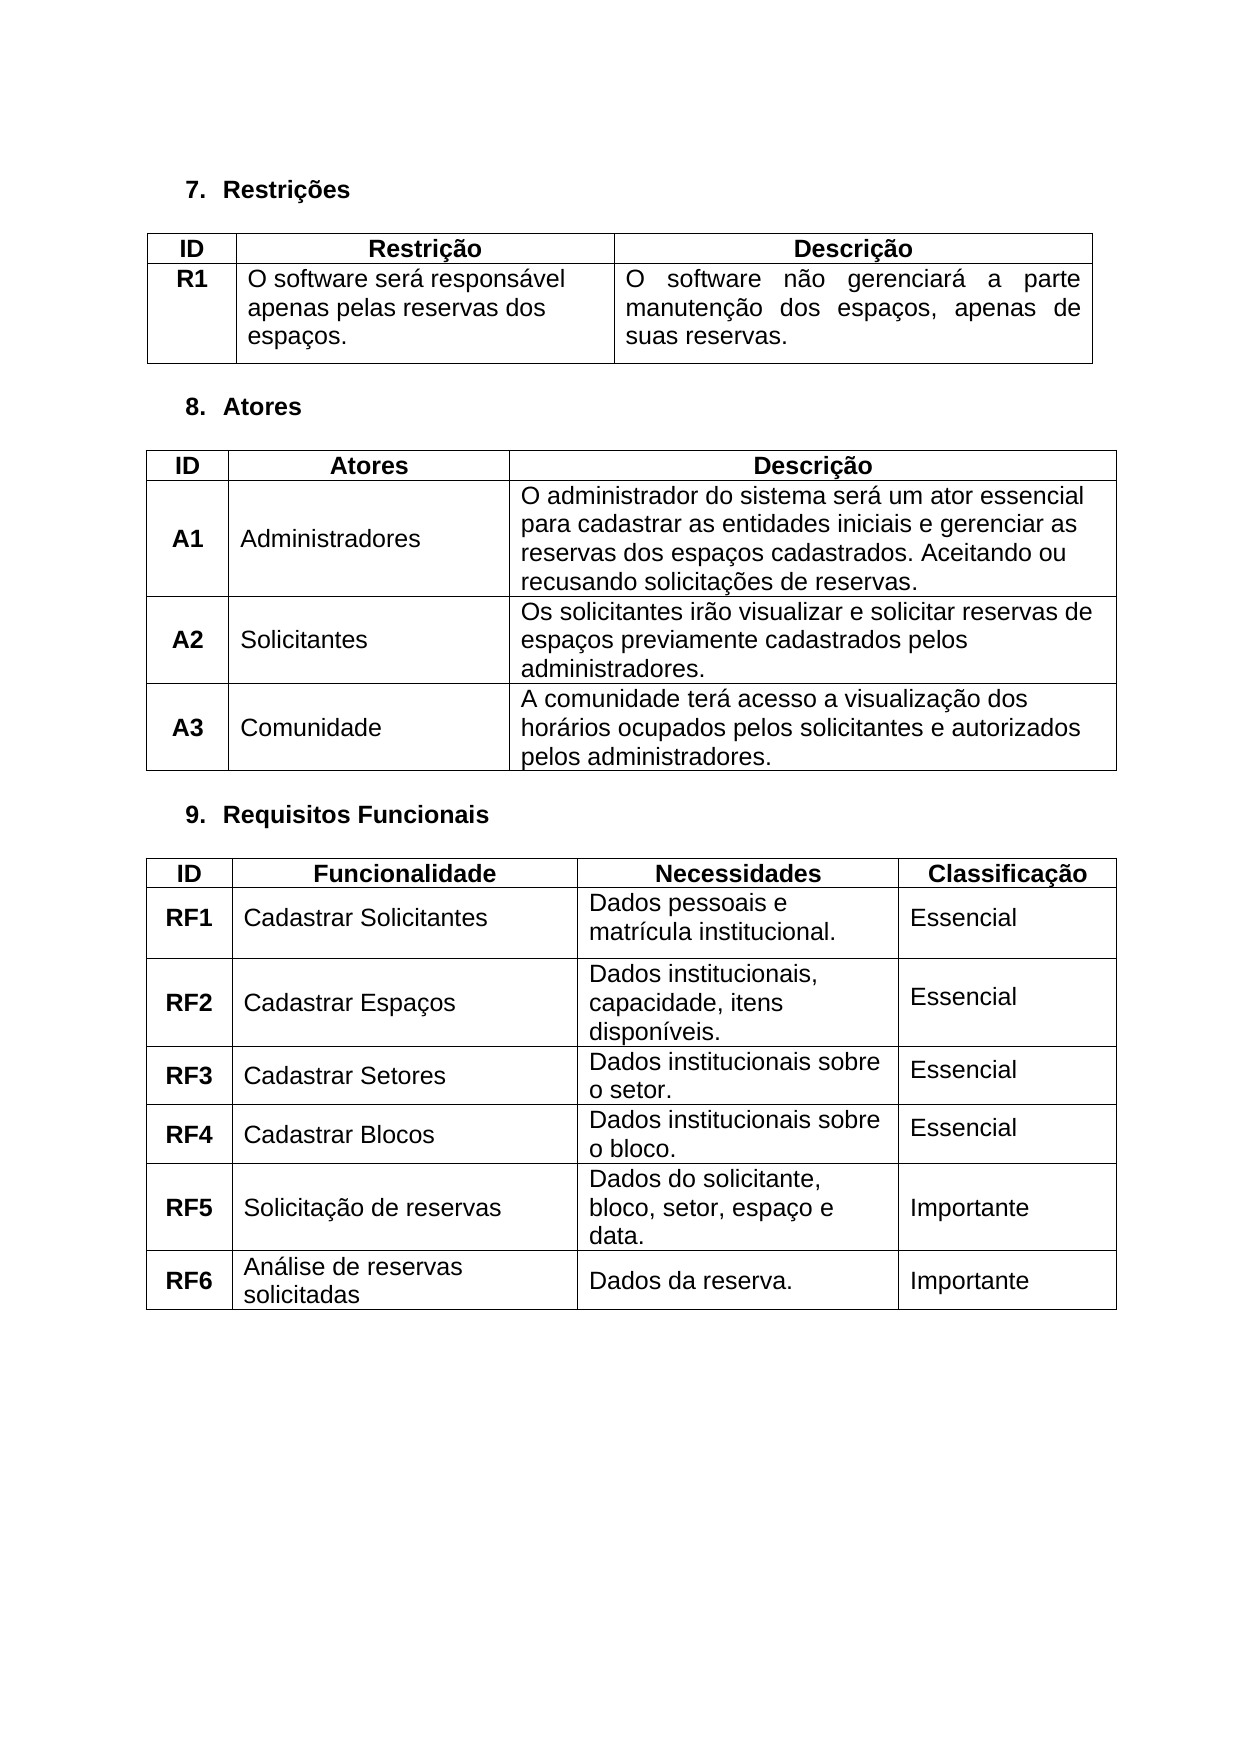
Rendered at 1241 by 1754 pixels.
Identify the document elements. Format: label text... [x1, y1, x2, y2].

table_cell Essencial [899, 1047, 1116, 1104]
table_header ID [148, 234, 236, 263]
table_header Necessidades [578, 859, 898, 887]
table_cell Dados institucionais, capacidade, itens disponíveis. [578, 959, 898, 1046]
table_cell Dados pessoais e matrícula institucional. [578, 888, 898, 958]
list Requisitos Funcionais [185, 800, 1092, 829]
table_header Descrição [615, 234, 1092, 263]
table_cell R1 [148, 264, 236, 362]
table_cell Importante [899, 1251, 1116, 1309]
table_cell RF4 [147, 1105, 232, 1163]
table_cell Essencial [899, 1105, 1116, 1163]
table_cell Dados institucionais sobre o setor. [578, 1047, 898, 1104]
table_cell Cadastrar Espaços [233, 959, 577, 1046]
table_cell Essencial [899, 959, 1116, 1046]
table_cell Essencial [899, 888, 1116, 958]
table_cell Cadastrar Setores [233, 1047, 577, 1104]
table_header ID [147, 859, 232, 887]
table_header ID [147, 451, 228, 479]
table_cell RF6 [147, 1251, 232, 1309]
table_cell A comunidade terá acesso a visualização dos horários ocupados pelos solicitantes e autorizados pelos administradores. [510, 684, 1116, 770]
table_cell O administrador do sistema será um ator essencial para cadastrar as entidades iniciais e gerenciar as reservas dos espaços cadastrados. Aceitando ou recusando solicitações de reservas. [510, 481, 1116, 596]
table_cell Dados do solicitante, bloco, setor, espaço e data. [578, 1164, 898, 1250]
table_cell A3 [147, 684, 228, 770]
table_cell Cadastrar Blocos [233, 1105, 577, 1163]
table_cell Administradores [229, 481, 509, 596]
table_cell O software não gerenciará a parte manutenção dos espaços, apenas de suas reservas. [615, 264, 1092, 362]
table_cell RF5 [147, 1164, 232, 1250]
table_cell RF2 [147, 959, 232, 1046]
table_cell Solicitação de reservas [233, 1164, 577, 1250]
table_header Descrição [510, 451, 1116, 479]
table_cell Dados institucionais sobre o bloco. [578, 1105, 898, 1163]
table_cell Cadastrar Solicitantes [233, 888, 577, 958]
table_cell O software será responsável apenas pelas reservas dos espaços. [237, 264, 614, 362]
table_cell RF1 [147, 888, 232, 958]
list Restrições [185, 175, 1092, 204]
table_cell RF3 [147, 1047, 232, 1104]
table_cell A2 [147, 597, 228, 683]
table_cell A1 [147, 481, 228, 596]
table_cell Análise de reservas solicitadas [233, 1251, 577, 1309]
table_header Restrição [237, 234, 614, 263]
table_header Atores [229, 451, 509, 479]
table_cell Solicitantes [229, 597, 509, 683]
table_cell Comunidade [229, 684, 509, 770]
table_header Funcionalidade [233, 859, 577, 887]
table_header Classificação [899, 859, 1116, 887]
table_cell Dados da reserva. [578, 1251, 898, 1309]
list Atores [185, 392, 1092, 421]
table_cell Importante [899, 1164, 1116, 1250]
table_cell Os solicitantes irão visualizar e solicitar reservas de espaços previamente cadastrados pelos administradores. [510, 597, 1116, 683]
